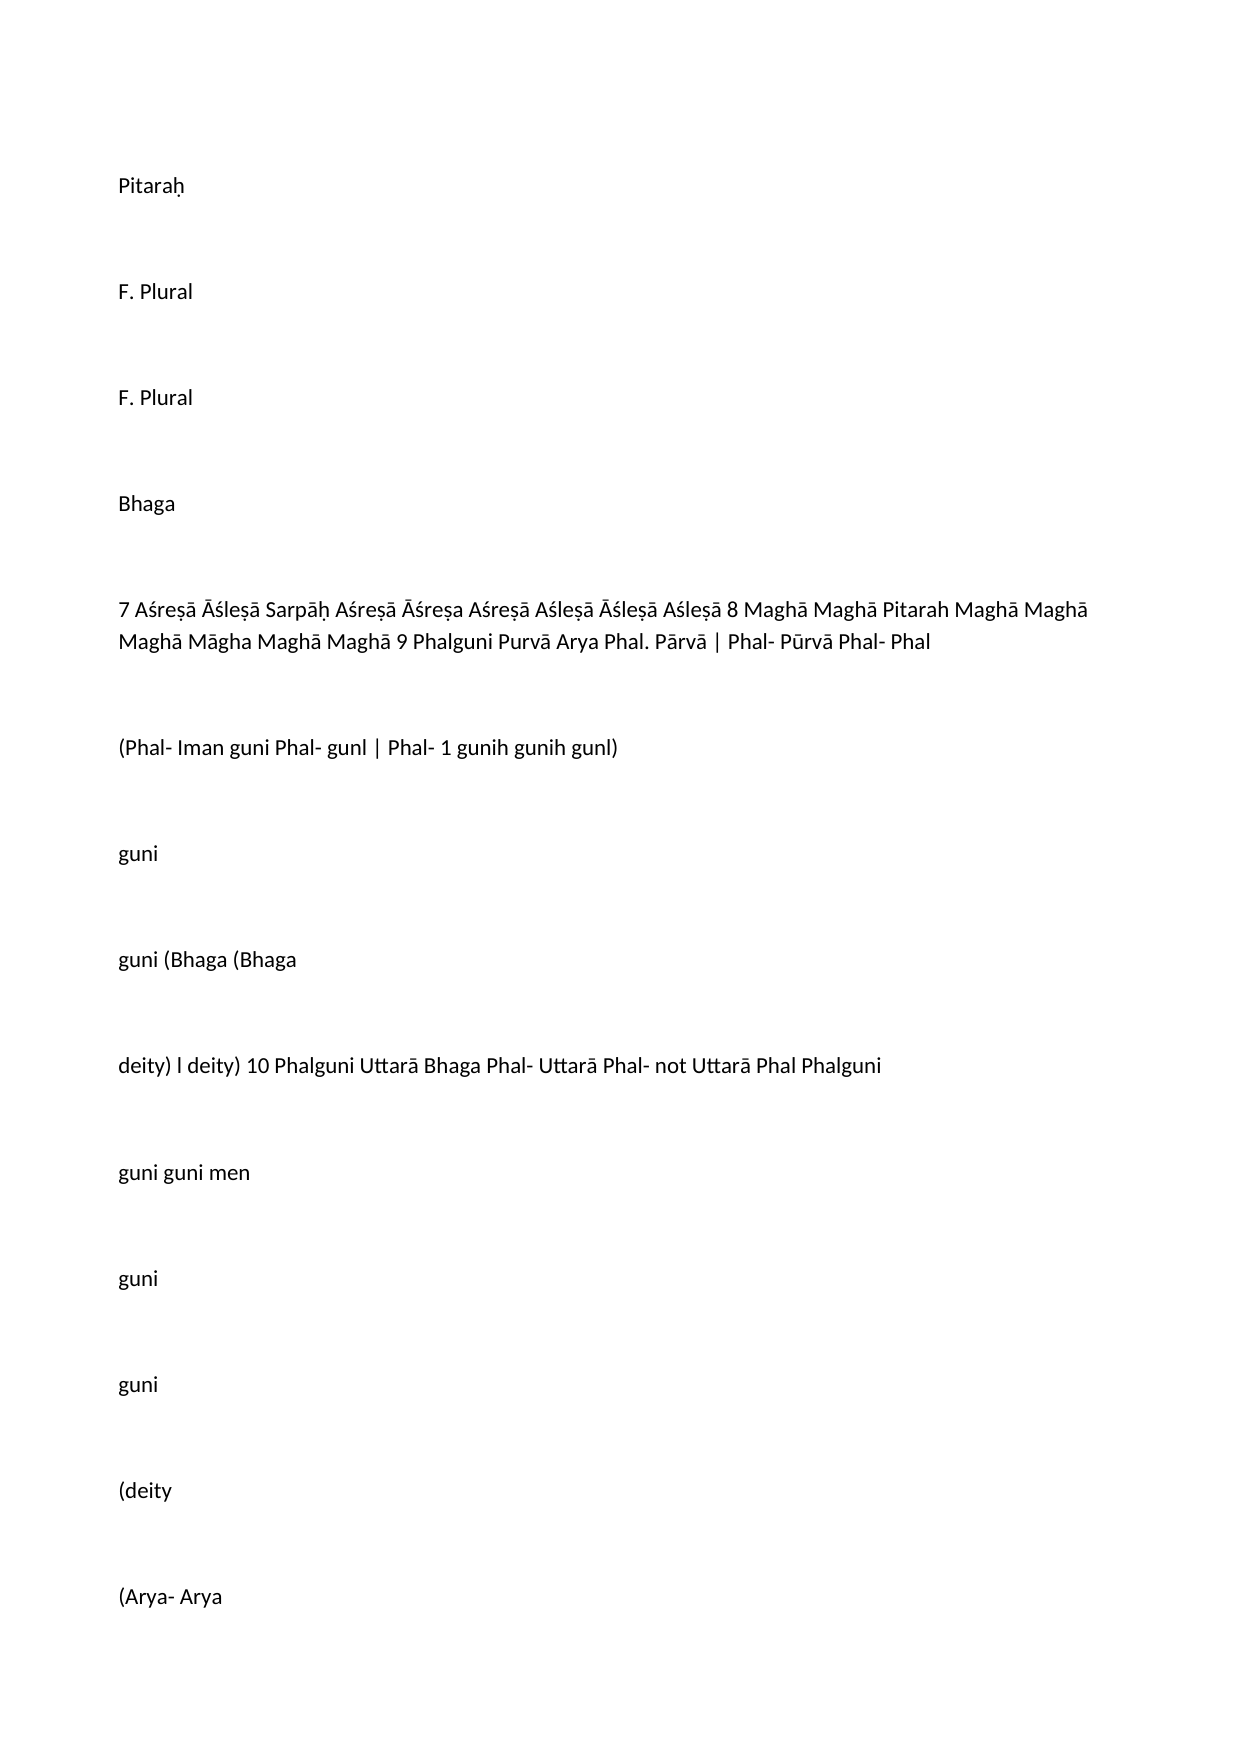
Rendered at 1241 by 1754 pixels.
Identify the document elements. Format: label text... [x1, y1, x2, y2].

text guni [118, 839, 1122, 868]
text guni (Bhaga (Bhaga [118, 946, 1122, 974]
text (deity [118, 1476, 1122, 1504]
text (Phal- Iman guni Phal- gunl | Phal- 1 gunih gunih gunl) [118, 733, 1122, 762]
text guni guni men [118, 1158, 1122, 1186]
text deity) l deity) 10 Phalguni Uttarā Bhaga Phal- Uttarā Phal- not Uttarā Phal Phalguni [118, 1052, 1122, 1080]
text Pitaraḥ [118, 171, 1122, 199]
text F. Plural [118, 383, 1122, 411]
text guni [118, 1370, 1122, 1398]
text 7 Aśreṣā Āśleṣā Sarpāḥ Aśreṣā Āśreṣa Aśreṣā Aśleṣā Āśleṣā Aśleṣā 8 Maghā Maghā Pitarah Maghā Maghā Maghā Māgha Maghā Maghā 9 Phalguni Purvā Arya Phal. Pārvā | Phal- Pūrvā Phal- Phal [118, 595, 1122, 656]
text F. Plural [118, 277, 1122, 305]
text (Arya- Arya [118, 1582, 1122, 1610]
text Bhaga [118, 489, 1122, 517]
text guni [118, 1264, 1122, 1292]
